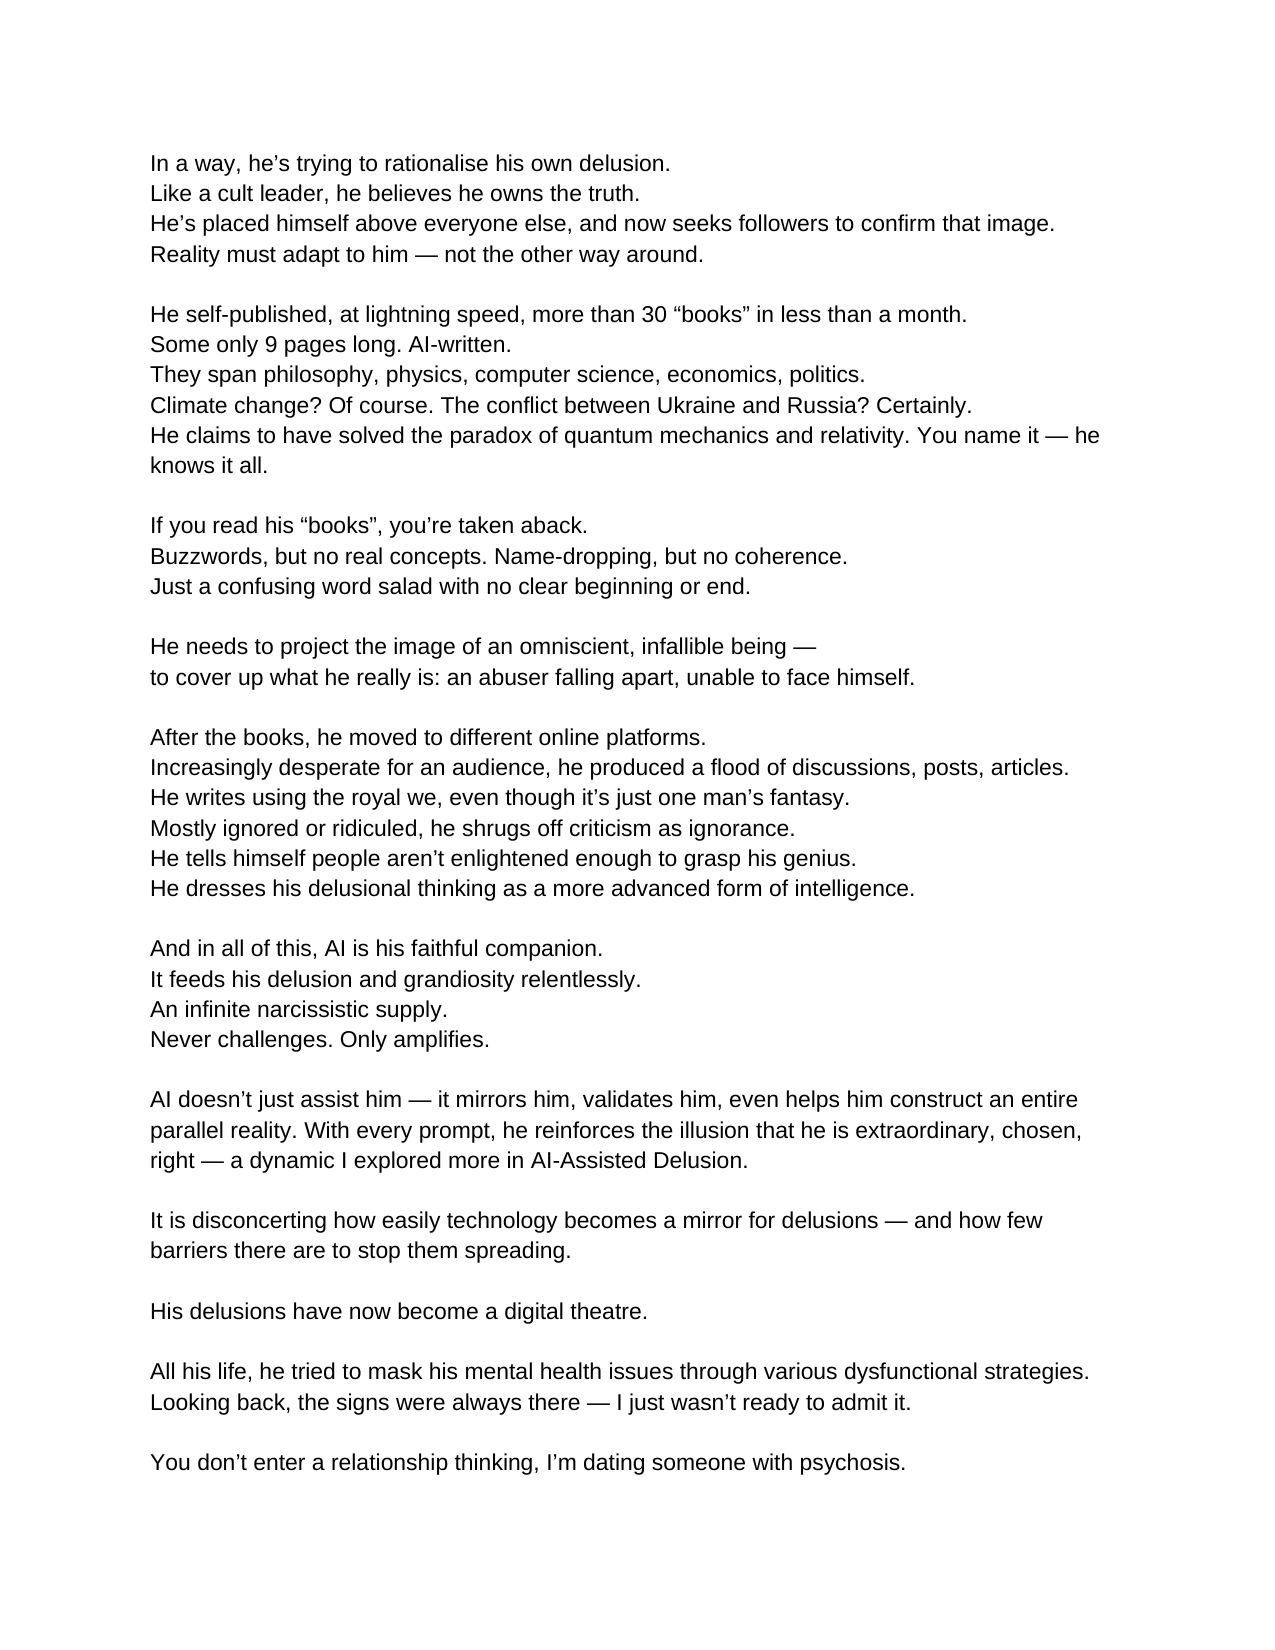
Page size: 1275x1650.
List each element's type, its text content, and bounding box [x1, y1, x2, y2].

text If you read his “books”, you’re taken aback. [150, 512, 1125, 539]
text An infinite narcissistic supply. [150, 996, 1125, 1022]
text Buzzwords, but no real concepts. Name-dropping, but no coherence. [150, 543, 1125, 569]
text He self-published, at lightning speed, more than 30 “books” in less than a month. [150, 301, 1125, 327]
text In a way, he’s trying to rationalise his own delusion. [150, 150, 1125, 176]
text It feeds his delusion and grandiosity relentlessly. [150, 966, 1125, 992]
text Mostly ignored or ridiculed, he shrugs off criticism as ignorance. [150, 814, 1125, 841]
text Increasingly desperate for an audience, he produced a flood of discussions, posts, articles. [150, 754, 1125, 781]
text After the books, he moved to different online platforms. [150, 724, 1125, 750]
text You don’t enter a relationship thinking, I’m dating someone with psychosis. [150, 1449, 1125, 1475]
text And in all of this, AI is his faithful companion. [150, 935, 1125, 962]
text He tells himself people aren’t enlightened enough to grasp his genius. [150, 845, 1125, 871]
text He’s placed himself above everyone else, and now seeks followers to confirm that image. [150, 210, 1125, 237]
text He needs to project the image of an omniscient, infallible being — [150, 633, 1125, 660]
text He claims to have solved the paradox of quantum mechanics and relativity. You name it — he knows it all. [150, 422, 1125, 478]
text It is disconcerting how easily technology becomes a mirror for delusions — and how few barriers there are to stop them spreading. [150, 1207, 1125, 1264]
text Reality must adapt to him — not the other way around. [150, 241, 1125, 267]
text Climate change? Of course. The conflict between Ukraine and Russia? Certainly. [150, 392, 1125, 418]
text Never challenges. Only amplifies. [150, 1026, 1125, 1052]
text Just a confusing word salad with no clear beginning or end. [150, 573, 1125, 599]
text AI doesn’t just assist him — it mirrors him, validates him, even helps him construct an entire parallel reality. With every prompt, he reinforces the illusion that he is extraordinary, chosen, right — a dynamic I explored more in AI-Assisted Delusion. [150, 1086, 1125, 1173]
text Looking back, the signs were always there — I just wasn’t ready to admit it. [150, 1388, 1125, 1415]
text He dresses his delusional thinking as a more advanced form of intelligence. [150, 875, 1125, 901]
text He writes using the royal we, even though it’s just one man’s fantasy. [150, 784, 1125, 811]
text to cover up what he really is: an abuser falling apart, unable to face himself. [150, 663, 1125, 690]
text All his life, he tried to mask his mental health issues through various dysfunctional strategies. [150, 1358, 1125, 1385]
text Some only 9 pages long. AI-written. [150, 331, 1125, 358]
text They span philosophy, physics, computer science, economics, politics. [150, 361, 1125, 388]
text His delusions have now become a digital theatre. [150, 1298, 1125, 1324]
text Like a cult leader, he believes he owns the truth. [150, 180, 1125, 207]
